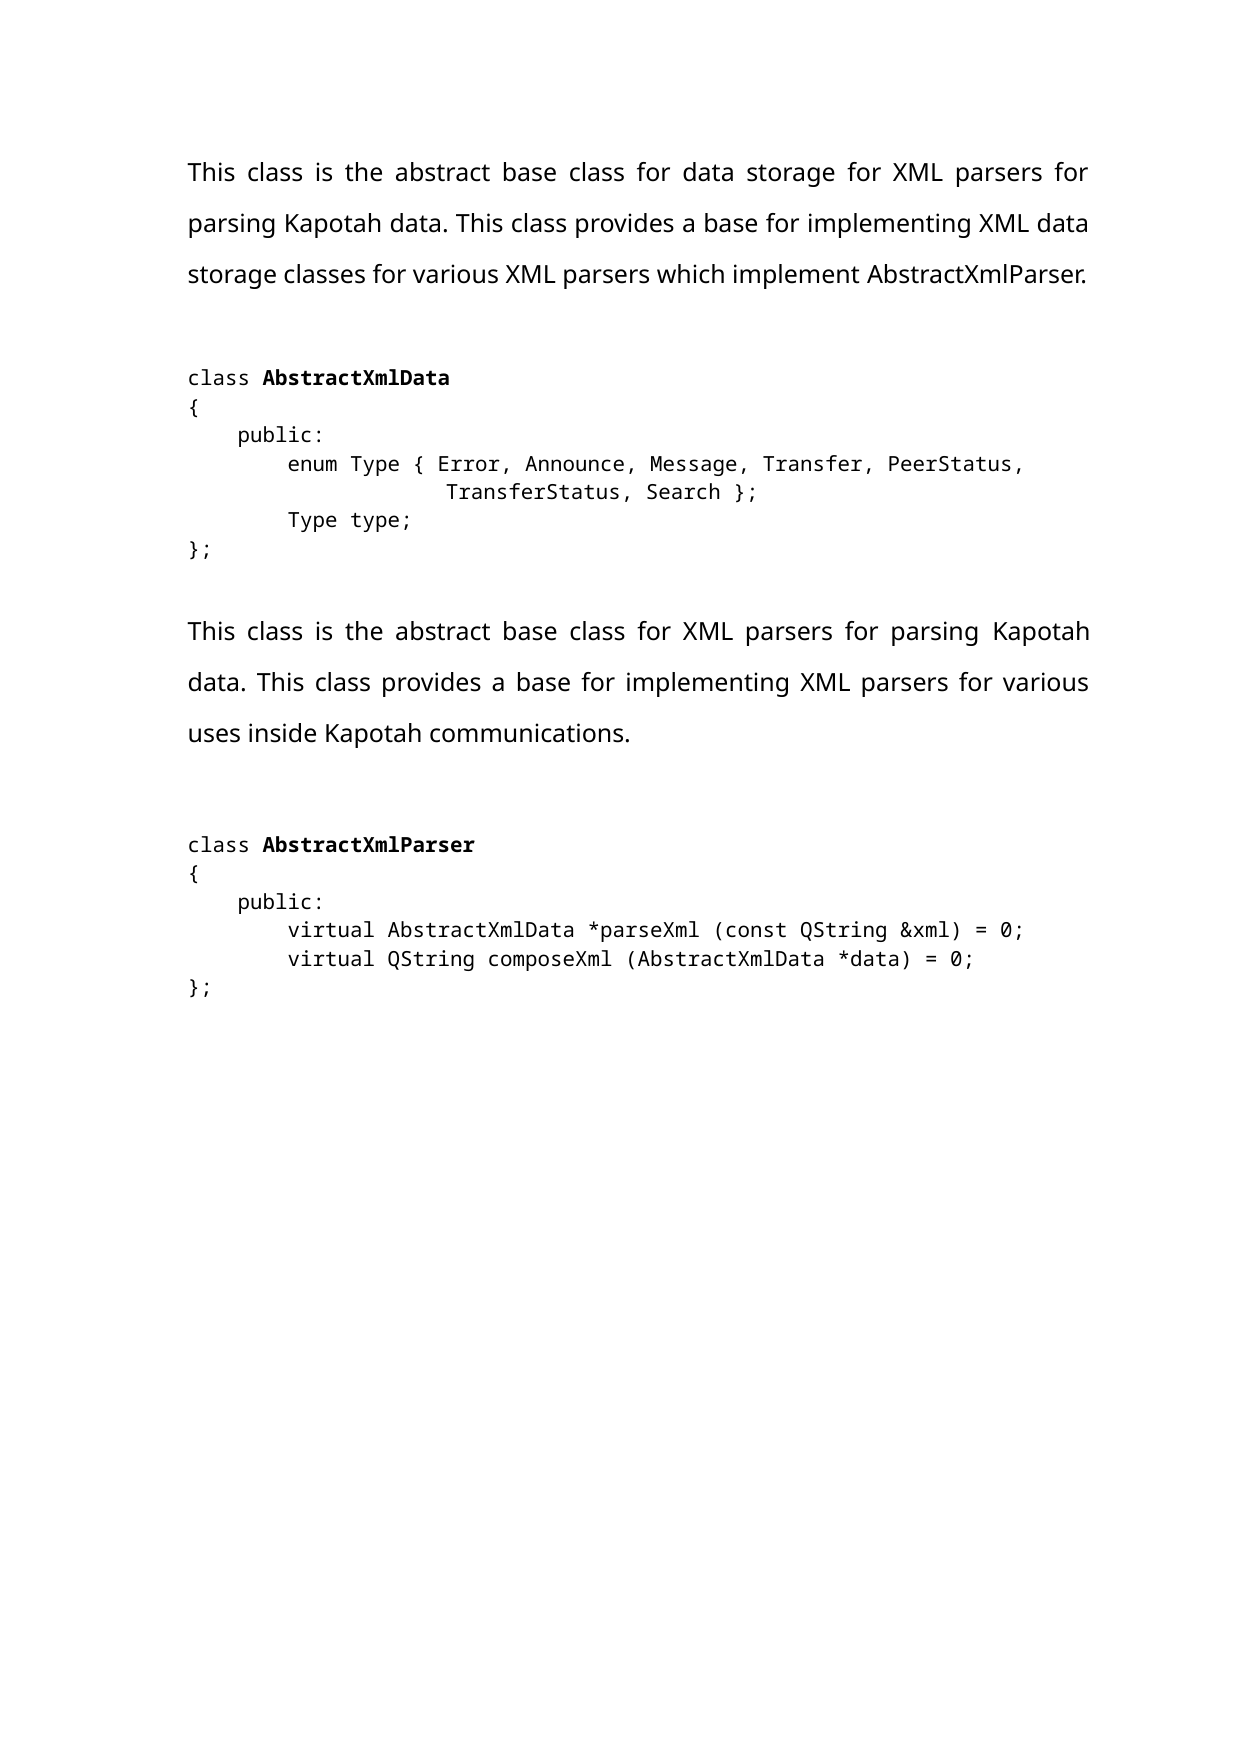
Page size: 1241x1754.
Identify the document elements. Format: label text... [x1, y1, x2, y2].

text public: [187, 420, 1091, 449]
text This class is the abstract base class for XML parsers for parsing Kapotah data. This class provides a base for implementing XML parsers for various uses inside Kapotah communications. [187, 613, 1091, 749]
text virtual QString composeXml (AbstractXmlData *data) = 0; [187, 944, 1091, 972]
text }; [187, 534, 1091, 562]
text public: [187, 887, 1091, 915]
text class AbstractXmlParser [187, 830, 1091, 858]
text This class is the abstract base class for data storage for XML parsers for parsing Kapotah data. This class provides a base for implementing XML data storage classes for various XML parsers which implement AbstractXmlParser. [187, 155, 1091, 291]
text { [187, 858, 1091, 887]
text }; [187, 972, 1091, 1001]
text class AbstractXmlData [187, 363, 1091, 392]
text { [187, 392, 1091, 420]
text enum Type { Error, Announce, Message, Transfer, PeerStatus, TransferStatus, Search }; [187, 449, 1091, 506]
text Type type; [187, 506, 1091, 534]
text virtual AbstractXmlData *parseXml (const QString &xml) = 0; [187, 915, 1091, 944]
